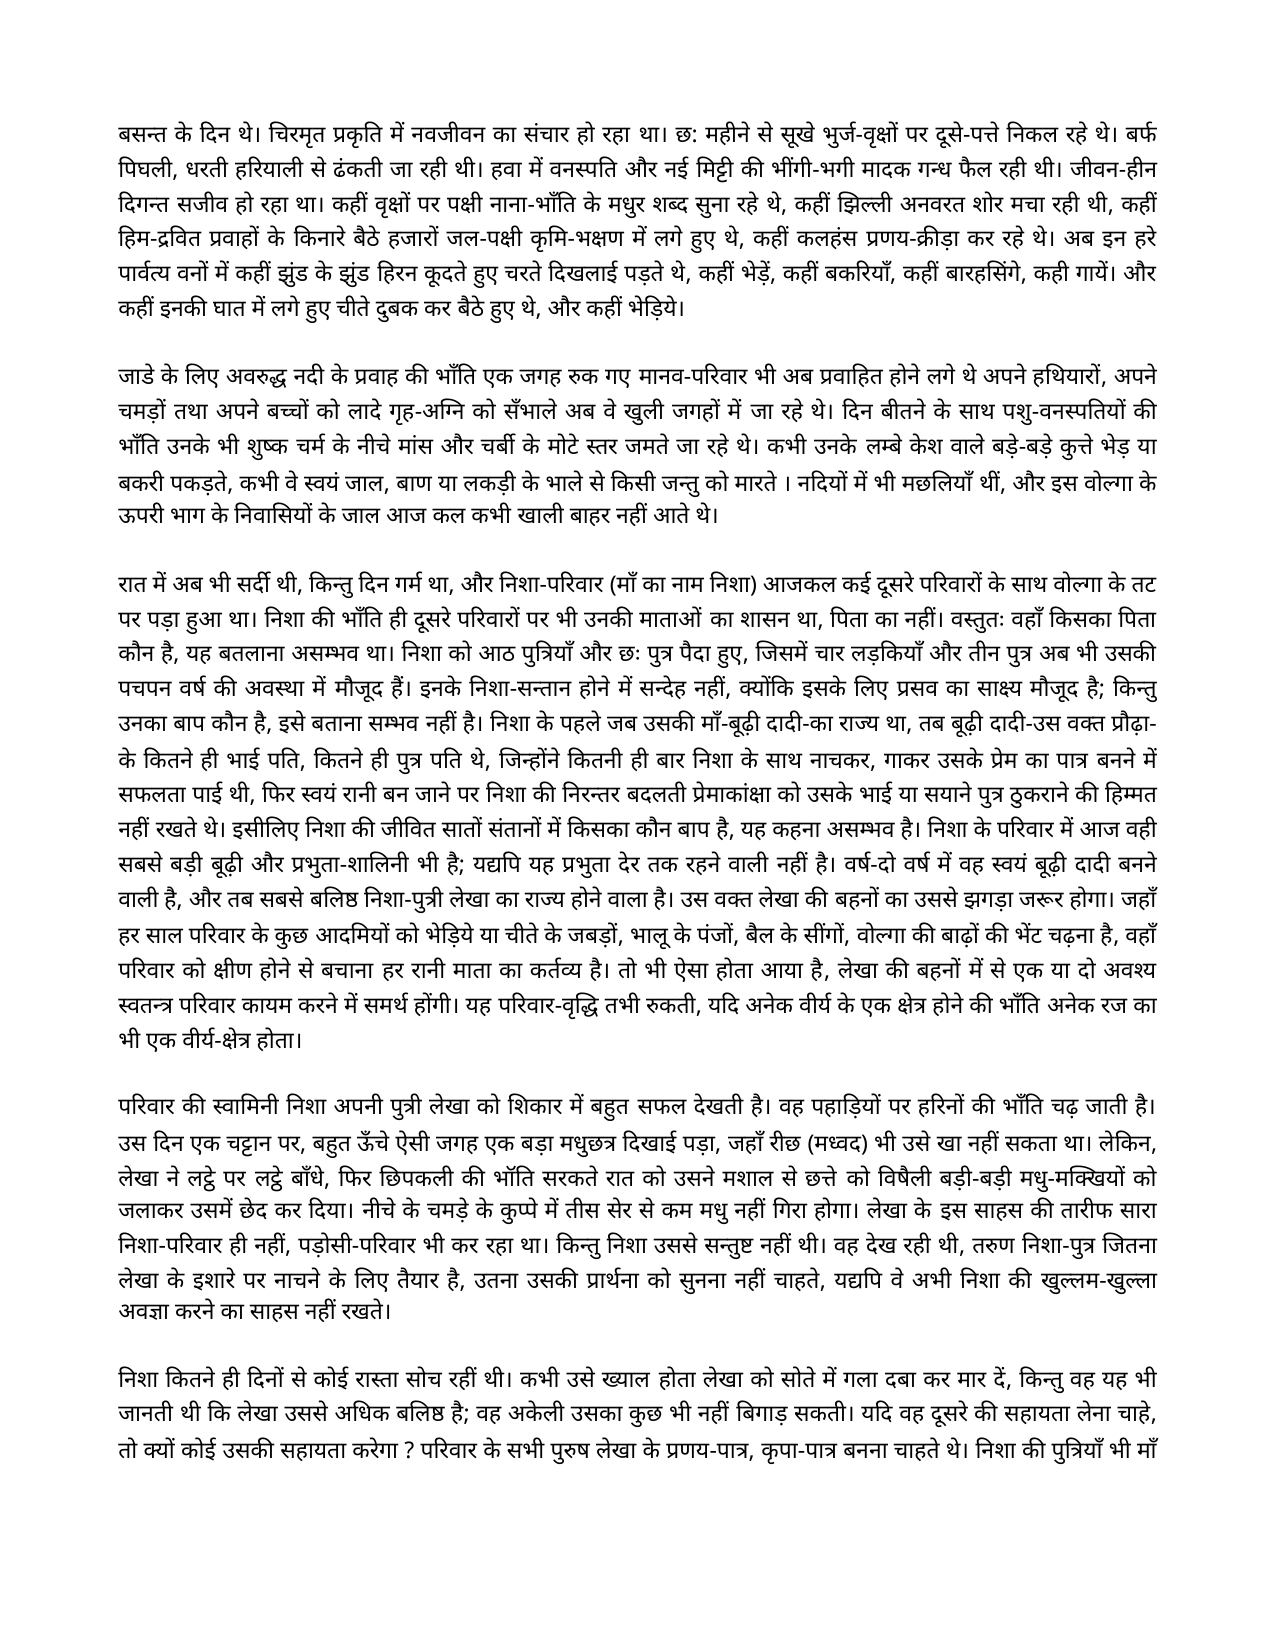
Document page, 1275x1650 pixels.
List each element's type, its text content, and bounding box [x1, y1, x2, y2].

text बसन्त के दिन थे। चिरमृत प्रकृति में नवजीवन का संचार हो रहा था। छ: महीने से सूखे भुर्ज-वृक्षों पर दूसे-पत्ते निकल रहे थे। बर्फ पिघली, धरती हरियाली से ढंकती जा रही थी। हवा में वनस्पति और नई मिट्टी की भींगी-भगी मादक गन्ध फैल रही थी। जीवन-हीन दिगन्त सजीव हो रहा था। कहीं वृक्षों पर पक्षी नाना-भाँति के मधुर शब्द सुना रहे थे, कहीं झिल्ली अनवरत शोर मचा रही थी, कहीं हिम-द्रवित प्रवाहों के किनारे बैठे हजारों जल-पक्षी कृमि-भक्षण में लगे हुए थे, कहीं कलहंस प्रणय-क्रीड़ा कर रहे थे। अब इन हरे पार्वत्य वनों में कहीं झुंड के झुंड हिरन कूदते हुए चरते दिखलाई पड़ते थे, कहीं भेड़ें, कहीं बकरियाँ, कहीं बारहसिंगे, कही गायें। और कहीं इनकी घात में लगे हुए चीते दुबक कर बैठे हुए थे, और कहीं भेड़िये। [118, 118, 1157, 326]
text जाडे के लिए अवरुद्ध नदी के प्रवाह की भाँति एक जगह रुक गए मानव-परिवार भी अब प्रवाहित होने लगे थे अपने हथियारों, अपने चमड़ों तथा अपने बच्चों को लादे गृह-अग्नि को सँभाले अब वे खुली जगहों में जा रहे थे। दिन बीतने के साथ पशु-वनस्पतियों की भाँति उनके भी शुष्क चर्म के नीचे मांस और चर्बी के मोटे स्तर जमते जा रहे थे। कभी उनके लम्बे केश वाले बड़े-बड़े कुत्ते भेड़ या बकरी पकड़ते, कभी वे स्वयं जाल, बाण या लकड़ी के भाले से किसी जन्तु को मारते । नदियों में भी मछलियाँ थीं, और इस वोल्गा के ऊपरी भाग के निवासियों के जाल आज कल कभी खाली बाहर नहीं आते थे। [118, 360, 1157, 534]
text परिवार की स्वामिनी निशा अपनी पुत्री लेखा को शिकार में बहुत सफल देखती है। वह पहाड़ियों पर हरिनों की भाँति चढ़ जाती है। उस दिन एक चट्टान पर, बहुत ऊँचे ऐसी जगह एक बड़ा मधुछत्र दिखाई पड़ा, जहाँ रीछ (मध्वद) भी उसे खा नहीं सकता था। लेकिन, लेखा ने लट्ठे पर लट्ठे बाँधे, फिर छिपकली की भॉति सरकते रात को उसने मशाल से छत्ते को विषैली बड़ी-बड़ी मधु-मक्खियों को जलाकर उसमें छेद कर दिया। नीचे के चमड़े के कुप्पे में तीस सेर से कम मधु नहीं गिरा होगा। लेखा के इस साहस की तारीफ सारा निशा-परिवार ही नहीं, पड़ोसी-परिवार भी कर रहा था। किन्तु निशा उससे सन्तुष्ट नहीं थी। वह देख रही थी, तरुण निशा-पुत्र जितना लेखा के इशारे पर नाचने के लिए तैयार है, उतना उसकी प्रार्थना को सुनना नहीं चाहते, यद्यपि वे अभी निशा की खुल्लम-खुल्ला अवज्ञा करने का साहस नहीं रखते। [118, 1092, 1157, 1328]
text रात में अब भी सर्दी थी, किन्तु दिन गर्म था, और निशा-परिवार (माँ का नाम निशा) आजकल कई दूसरे परिवारों के साथ वोल्गा के तट पर पड़ा हुआ था। निशा की भाँति ही दूसरे परिवारों पर भी उनकी माताओं का शासन था, पिता का नहीं। वस्तुतः वहाँ किसका पिता कौन है, यह बतलाना असम्भव था। निशा को आठ पुत्रियाँ और छः पुत्र पैदा हुए, जिसमें चार लड़कियाँ और तीन पुत्र अब भी उसकी पचपन वर्ष की अवस्था में मौजूद हैं। इनके निशा-सन्तान होने में सन्देह नहीं, क्योंकि इसके लिए प्रसव का साक्ष्य मौजूद है; किन्तु उनका बाप कौन है, इसे बताना सम्भव नहीं है। निशा के पहले जब उसकी माँ-बूढ़ी दादी-का राज्य था, तब बूढ़ी दादी-उस वक्त प्रौढ़ा-के कितने ही भाई पति, कितने ही पुत्र पति थे, जिन्होंने कितनी ही बार निशा के साथ नाचकर, गाकर उसके प्रेम का पात्र बनने में सफलता पाई थी, फिर स्वयं रानी बन जाने पर निशा की निरन्तर बदलती प्रेमाकांक्षा को उसके भाई या सयाने पुत्र ठुकराने की हिम्मत नहीं रखते थे। इसीलिए निशा की जीवित सातों संतानों में किसका कौन बाप है, यह कहना असम्भव है। निशा के परिवार में आज वही सबसे बड़ी बूढ़ी और प्रभुता-शालिनी भी है; यद्यपि यह प्रभुता देर तक रहने वाली नहीं है। वर्ष-दो वर्ष में वह स्वयं बूढ़ी दादी बनने वाली है, और तब सबसे बलिष्ठ निशा-पुत्री लेखा का राज्य होने वाला है। उस वक्त लेखा की बहनों का उससे झगड़ा जरूर होगा। जहाँ हर साल परिवार के कुछ आदमियों को भेड़िये या चीते के जबड़ों, भालू के पंजों, बैल के सींगों, वोल्गा की बाढ़ों की भेंट चढ़ना है, वहाँ परिवार को क्षीण होने से बचाना हर रानी माता का कर्तव्य है। तो भी ऐसा होता आया है, लेखा की बहनों में से एक या दो अवश्य स्वतन्त्र परिवार कायम करने में समर्थ होंगी। यह परिवार-वृद्धि तभी रुकती, यदि अनेक वीर्य के एक क्षेत्र होने की भाँति अनेक रज का भी एक वीर्य-क्षेत्र होता। [118, 568, 1157, 1058]
text निशा कितने ही दिनों से कोई रास्ता सोच रहीं थी। कभी उसे ख्याल होता लेखा को सोते में गला दबा कर मार दें, किन्तु वह यह भी जानती थी कि लेखा उससे अधिक बलिष्ठ है; वह अकेली उसका कुछ भी नहीं बिगाड़ सकती। यदि वह दूसरे की सहायता लेना चाहे, तो क्यों कोई उसकी सहायता करेगा ? परिवार के सभी पुरुष लेखा के प्रणय-पात्र, कृपा-पात्र बनना चाहते थे। निशा की पुत्रियाँ भी माँ [118, 1362, 1157, 1469]
